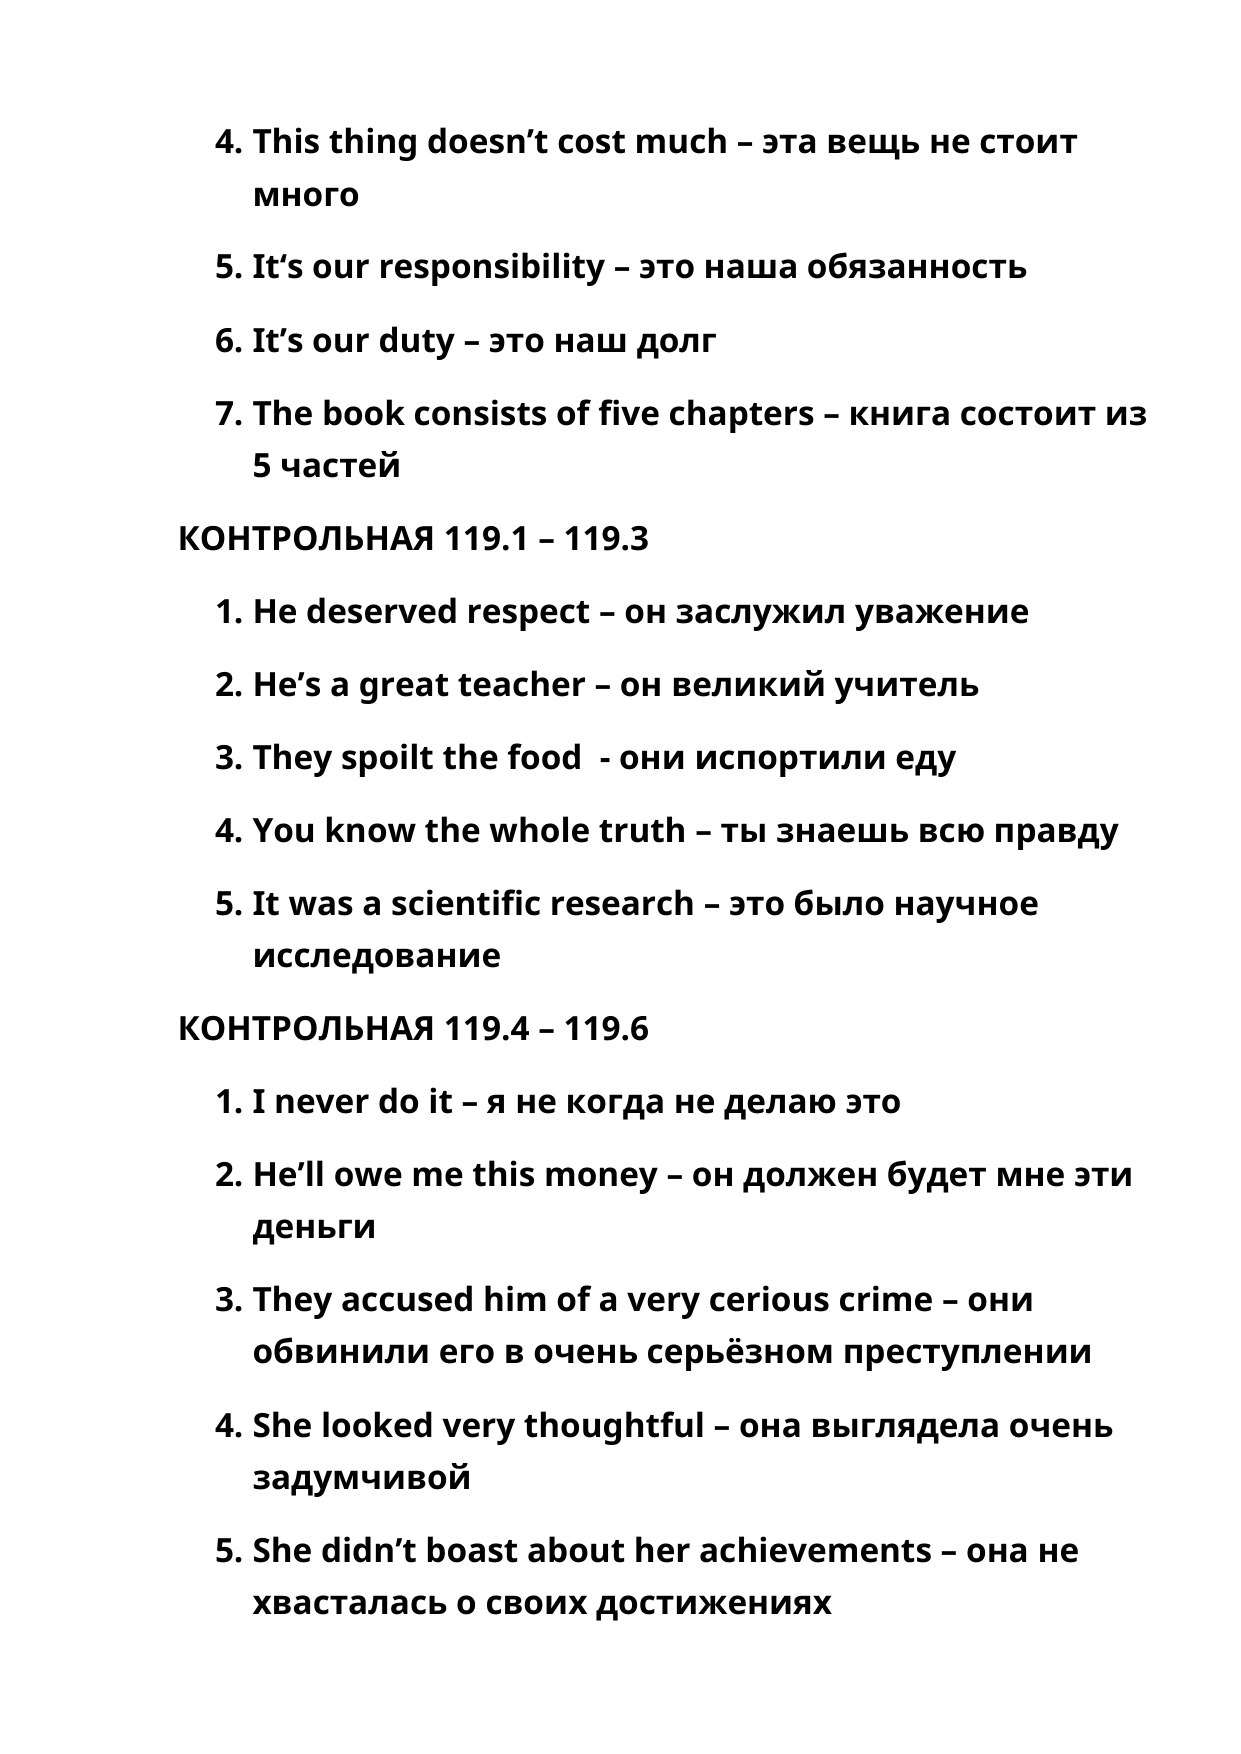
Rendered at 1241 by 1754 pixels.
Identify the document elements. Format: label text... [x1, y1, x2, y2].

list She didn’t boast about her achievements – она не хвасталась о своих достижениях [215, 1527, 1152, 1624]
list It‘s our responsibility – это наша обязанность [215, 243, 1152, 289]
list He deserved respect – он заслужил уважение [215, 588, 1152, 633]
text КОНТРОЛЬНАЯ 119.4 – 119.6 [177, 1005, 1152, 1050]
list I never do it – я не когда не делаю это [215, 1078, 1152, 1123]
list You know the whole truth – ты знаешь всю правду [215, 807, 1152, 852]
list She looked very thoughtful – она выглядела очень задумчивой [215, 1401, 1152, 1499]
list They accused him of a very cerious crime – они обвинили его в очень серьёзном преступлении [215, 1276, 1152, 1374]
list They spoilt the food - они испортили еду [215, 734, 1152, 779]
list He’s a great teacher – он великий учитель [215, 661, 1152, 706]
list It was a scientific research – это было научное исследование [215, 880, 1152, 977]
text КОНТРОЛЬНАЯ 119.1 – 119.3 [177, 514, 1152, 560]
list It’s our duty – это наш долг [215, 316, 1152, 362]
list He’ll owe me this money – он должен будет мне эти деньги [215, 1151, 1152, 1248]
list The book consists of five chapters – книга состоит из 5 частей [215, 389, 1152, 487]
list This thing doesn’t cost much – эта вещь не стоит много [215, 118, 1152, 216]
